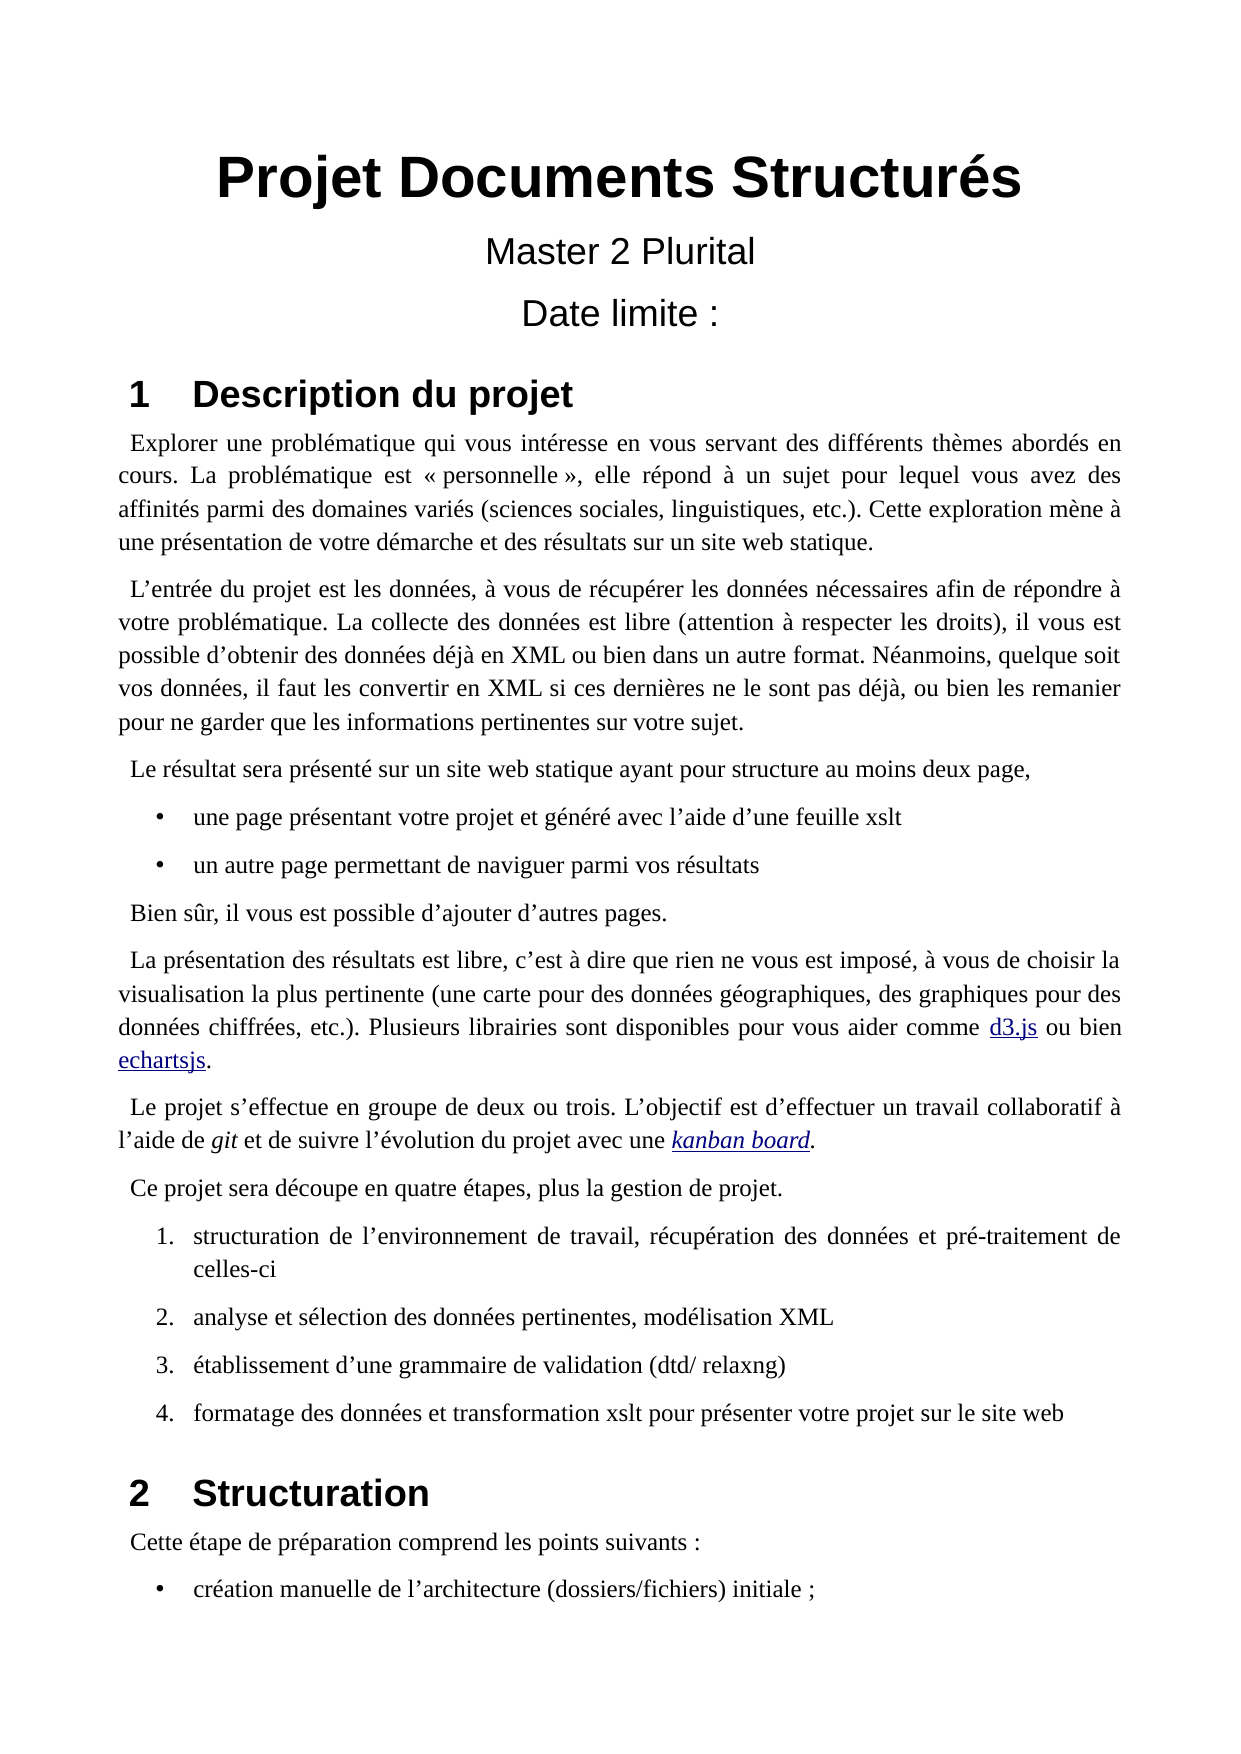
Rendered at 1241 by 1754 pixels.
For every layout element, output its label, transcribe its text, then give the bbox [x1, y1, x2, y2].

list établissement d’une grammaire de validation (dtd/ relaxng) [156, 1350, 1122, 1378]
list un autre page permettant de naviguer parmi vos résultats [156, 850, 1122, 879]
text L’entrée du projet est les données, à vous de récupérer les données nécessaires afin de répondre à votre problématique. La collecte des données est libre (attention à respecter les droits), il vous est possible d’obtenir des données déjà en XML ou bien dans un autre format. Néanmoins, quelque soit vos données, il faut les convertir en XML si ces dernières ne le sont pas déjà, ou bien les remanier pour ne garder que les informations pertinentes sur votre sujet. [118, 574, 1122, 735]
text Explorer une problématique qui vous intéresse en vous servant des différents thèmes abordés en cours. La problématique est « personnelle », elle répond à un sujet pour lequel vous avez des affinités parmi des domaines variés (sciences sociales, linguistiques, etc.). Cette exploration mène à une présentation de votre démarche et des résultats sur un site web statique. [118, 428, 1122, 555]
text Ce projet sera découpe en quatre étapes, plus la gestion de projet. [118, 1173, 1122, 1202]
list une page présentant votre projet et généré avec l’aide d’une feuille xslt [156, 802, 1122, 831]
list formatage des données et transformation xslt pour présenter votre projet sur le site web [156, 1398, 1122, 1426]
list analyse et sélection des données pertinentes, modélisation XML [156, 1302, 1122, 1331]
text Cette étape de préparation comprend les points suivants : [118, 1527, 1122, 1555]
subtitle Master 2 Plurital [118, 229, 1122, 272]
subtitle Description du projet [118, 371, 1122, 415]
text Le projet s’effectue en groupe de deux ou trois. L’objectif est d’effectuer un travail collaboratif à l’aide de git et de suivre l’évolution du projet avec une kanban board. [118, 1092, 1122, 1154]
subtitle Structuration [118, 1470, 1122, 1514]
text La présentation des résultats est libre, c’est à dire que rien ne vous est imposé, à vous de choisir la visualisation la plus pertinente (une carte pour des données géographiques, des graphiques pour des données chiffrées, etc.). Plusieurs librairies sont disponibles pour vous aider comme d3.js ou bien echartsjs. [118, 946, 1122, 1073]
title Projet Documents Structurés [118, 143, 1122, 210]
subtitle Date limite : [118, 291, 1122, 334]
list création manuelle de l’architecture (dossiers/fichiers) initiale ; [156, 1574, 1122, 1603]
list structuration de l’environnement de travail, récupération des données et pré-traitement de celles-ci [156, 1221, 1122, 1283]
text Bien sûr, il vous est possible d’ajouter d’autres pages. [118, 898, 1122, 927]
text Le résultat sera présenté sur un site web statique ayant pour structure au moins deux page, [118, 754, 1122, 783]
